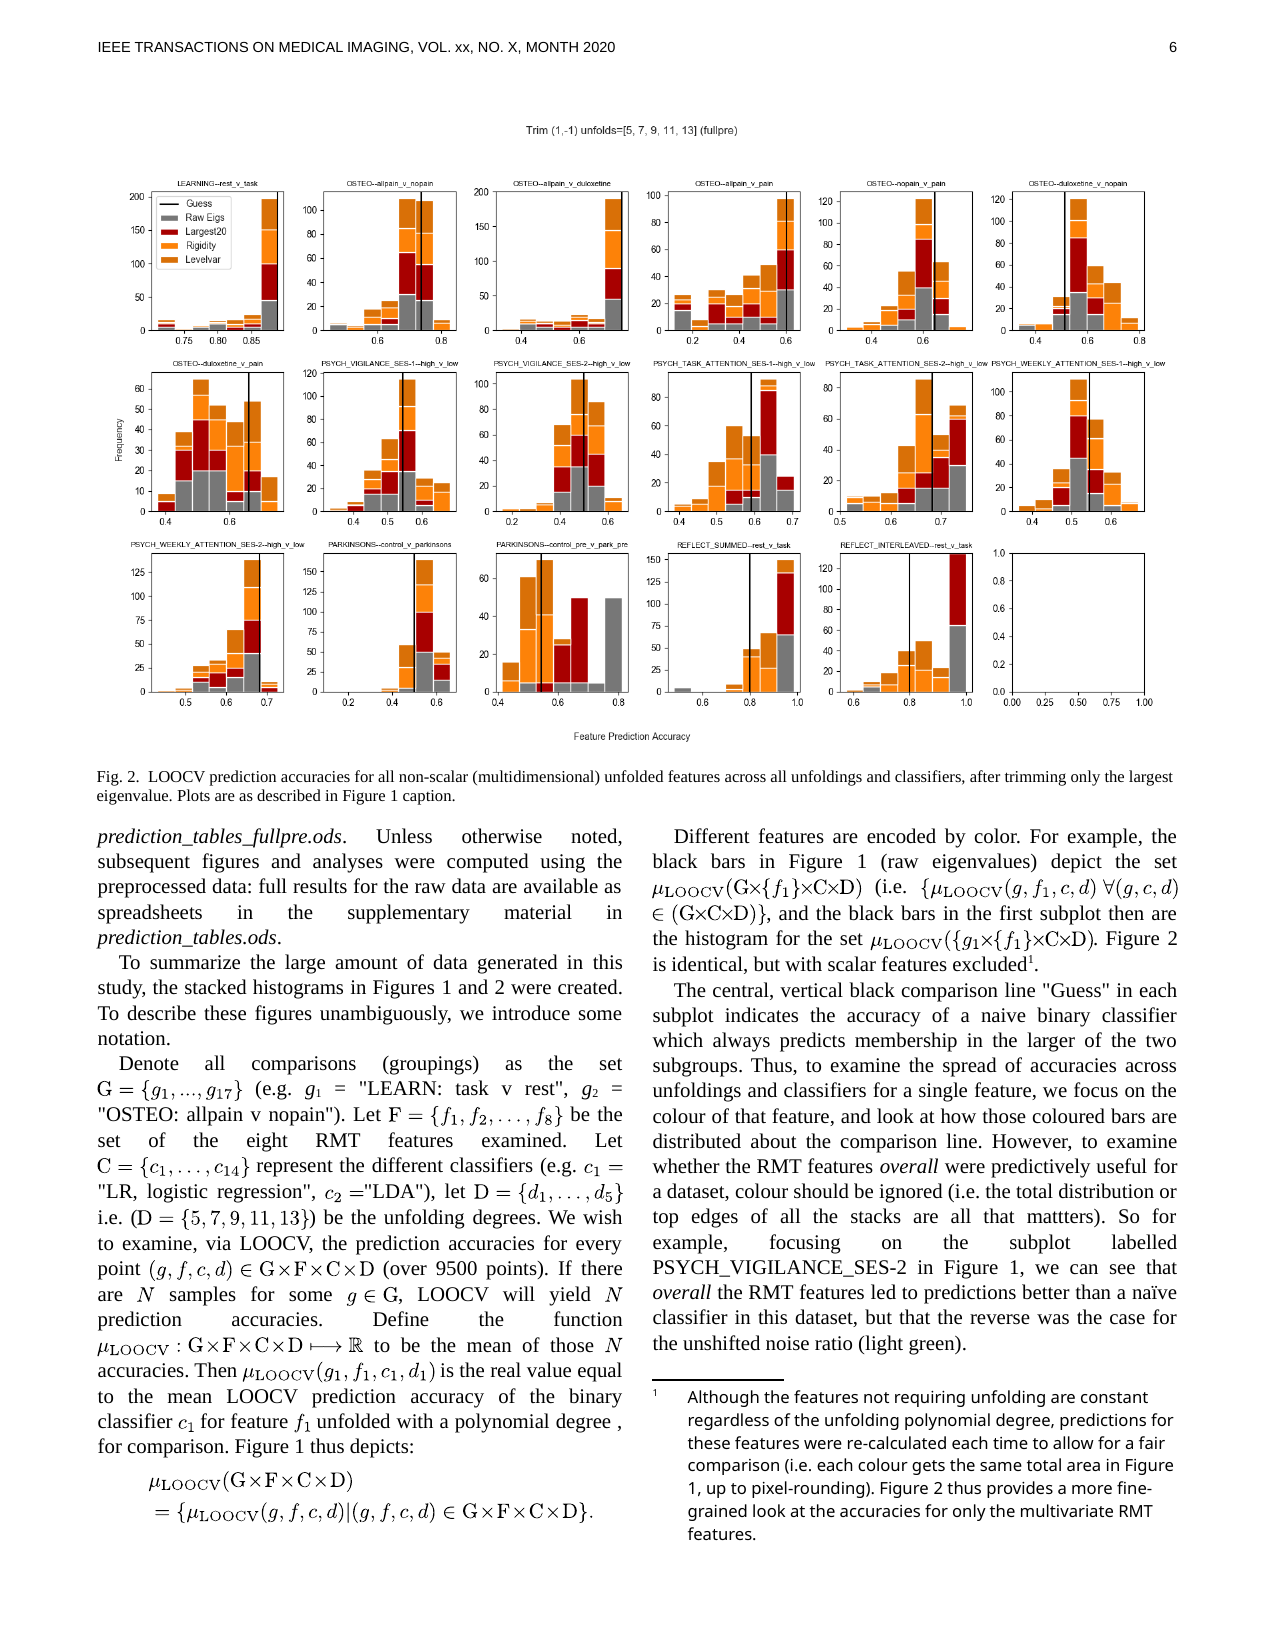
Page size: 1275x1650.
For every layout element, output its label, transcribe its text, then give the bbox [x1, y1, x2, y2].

text prediction_tables_fullpre.ods. Unless otherwise noted, subsequent figures and analyses were computed using the preprocessed data: full results for the raw data are available as spreadsheets in the supplementary material in prediction_tables.ods. [97, 823, 623, 949]
text Although the features not requiring unfolding are constant regardless of the unfolding polynomial degree, predictions for these features were re-calculated each time to allow for a fair comparison (i.e. each colour gets the same total area in Figure 1, up to pixel-rounding). Figure 2 thus provides a more fine-grained look at the accuracies for only the multivariate RMT features. [652, 1386, 1178, 1545]
text Denote all comparisons (groupings) as the set (e.g. g1 = "LEARN: task v rest", g2 = "OSTEO: allpain v nopain"). Let be the set of the eight RMT features examined. Let represent the different classifiers (e.g. "LR, logistic regression", "LDA"), let i.e. ( ) be the unfolding degrees. We wish to examine, via LOOCV, the prediction accuracies for every point (over 9500 points). If there are samples for some , LOOCV will yield prediction accuracies. Define the function to be the mean of those accuracies. Then is the real value equal to the mean LOOCV prediction accuracy of the binary classifier for feature unfolded with a polynomial degree , for comparison. Figure 1 thus depicts: [97, 1051, 623, 1458]
text The central, vertical black comparison line "Guess" in each subplot indicates the accuracy of a naive binary classifier which always predicts membership in the larger of the two subgroups. Thus, to examine the spread of accuracies across unfoldings and classifiers for a single feature, we focus on the colour of that feature, and look at how those coloured bars are distributed about the comparison line. However, to examine whether the RMT features overall were predictively useful for a dataset, colour should be ignored (i.e. the total distribution or top edges of all the stacks are all that mattters). So for example, focusing on the subplot labelled PSYCH_VIGILANCE_SES-2 in Figure 1, we can see that overall the RMT features led to predictions better than a naïve classifier in this dataset, but that the reverse was the case for the unshifted noise ratio (light green). [652, 977, 1178, 1354]
text Fig. 2. LOOCV prediction accuracies for all non-scalar (multidimensional) unfolded features across all unfoldings and classifiers, after trimming only the largest eigenvalue. Plots are as described in Figure 1 caption. [96, 763, 1177, 805]
picture [96, 113, 1177, 763]
text To summarize the large amount of data generated in this study, the stacked histograms in Figures 1 and 2 were created. To describe these figures unambiguously, we introduce some notation. [97, 950, 623, 1050]
text Different features are encoded by color. For example, the black bars in Figure 1 (raw eigenvalues) depict the set (i.e. , and the black bars in the first subplot then are the histogram for the set . Figure 2 is identical, but with scalar features excluded. [652, 99, 1178, 976]
